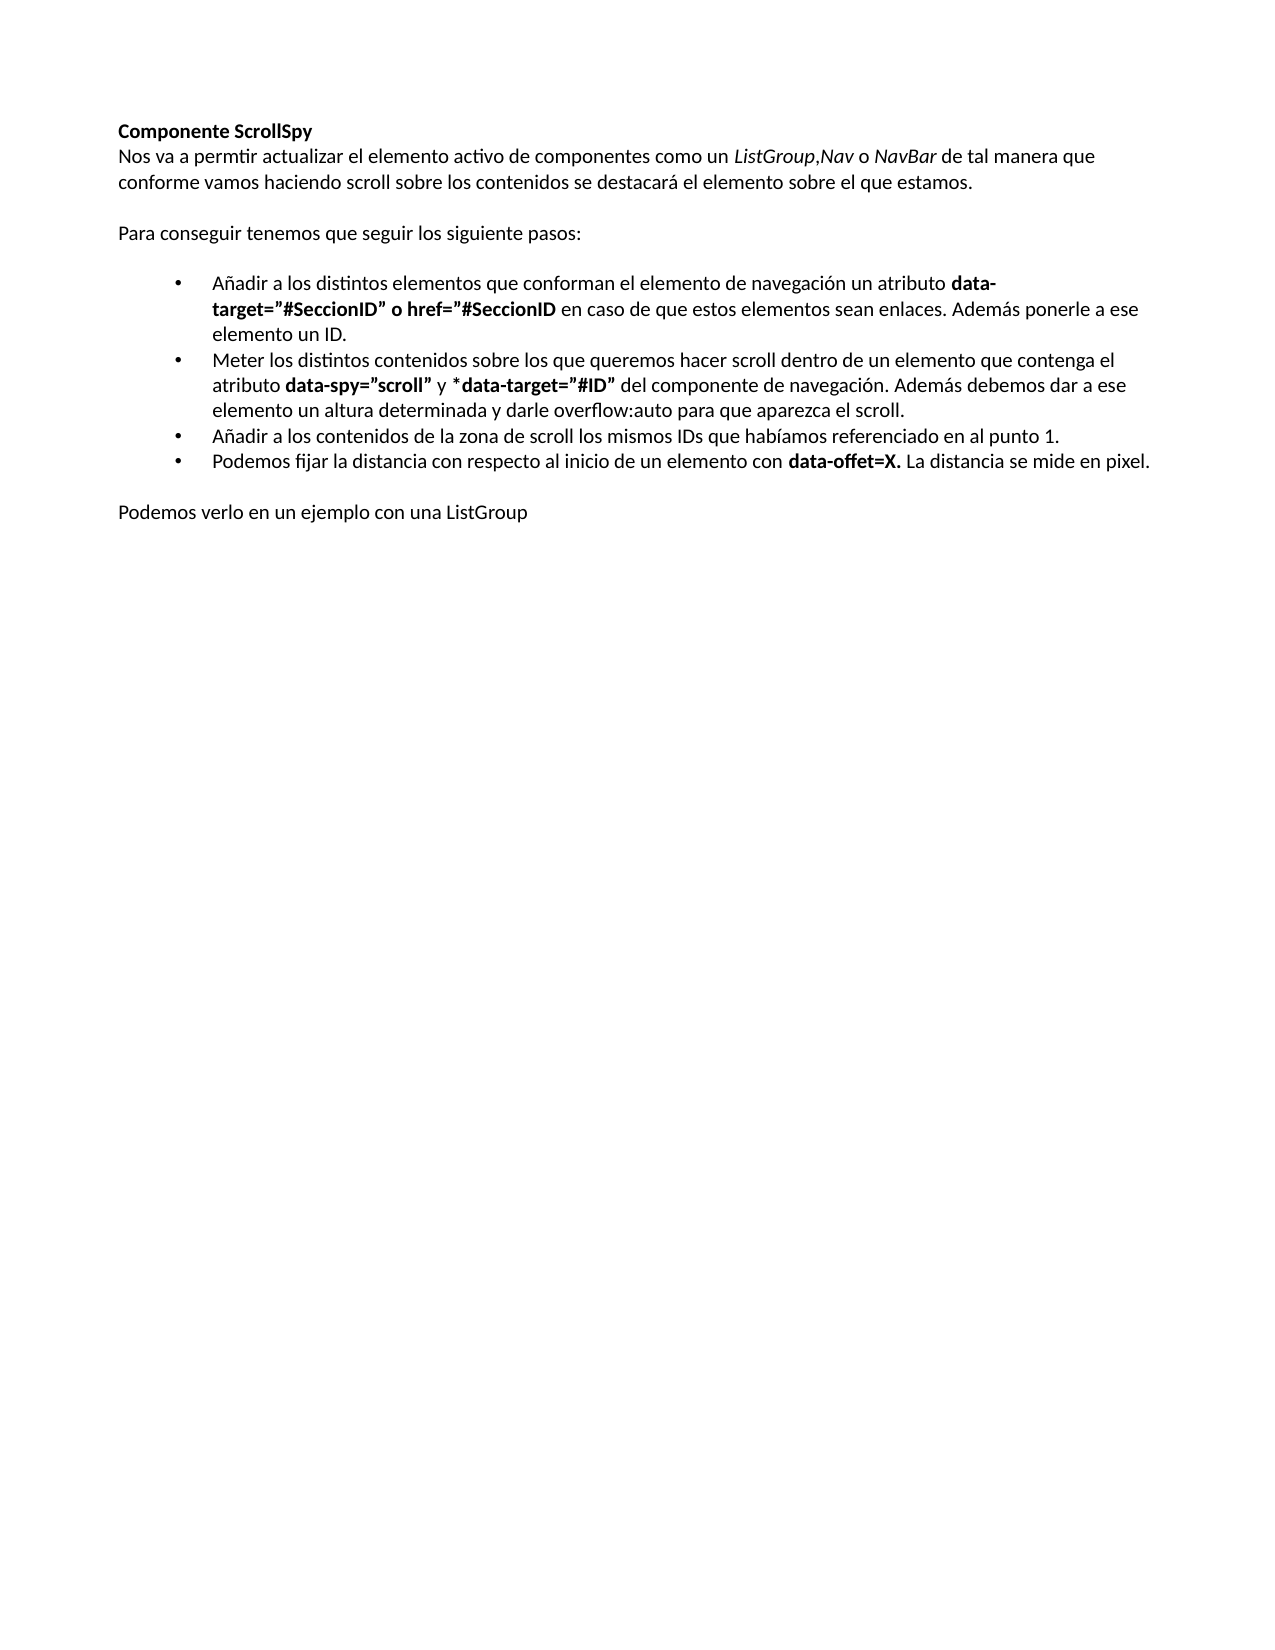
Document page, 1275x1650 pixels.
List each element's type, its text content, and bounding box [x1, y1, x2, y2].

text Podemos verlo en un ejemplo con una ListGroup [118, 499, 1157, 525]
text Nos va a permtir actualizar el elemento activo de componentes como un ListGroup,Nav o NavBar de tal manera que conforme vamos haciendo scroll sobre los contenidos se destacará el elemento sobre el que estamos. [118, 143, 1157, 194]
text Para conseguir tenemos que seguir los siguiente pasos: [118, 220, 1157, 245]
list Podemos fijar la distancia con respecto al inicio de un elemento con data-offet=X. La distancia se mide en pixel. [174, 448, 1157, 474]
text Componente ScrollSpy [118, 118, 1157, 143]
list Añadir a los contenidos de la zona de scroll los mismos IDs que habíamos referenciado en al punto 1. [174, 423, 1157, 448]
list Añadir a los distintos elementos que conforman el elemento de navegación un atributo data-target=”#SeccionID” o href=”#SeccionID en caso de que estos elementos sean enlaces. Además ponerle a ese elemento un ID. [174, 271, 1157, 347]
list Meter los distintos contenidos sobre los que queremos hacer scroll dentro de un elemento que contenga el atributo data-spy=”scroll” y *data-target=”#ID” del componente de navegación. Además debemos dar a ese elemento un altura determinada y darle overflow:auto para que aparezca el scroll. [174, 347, 1157, 423]
